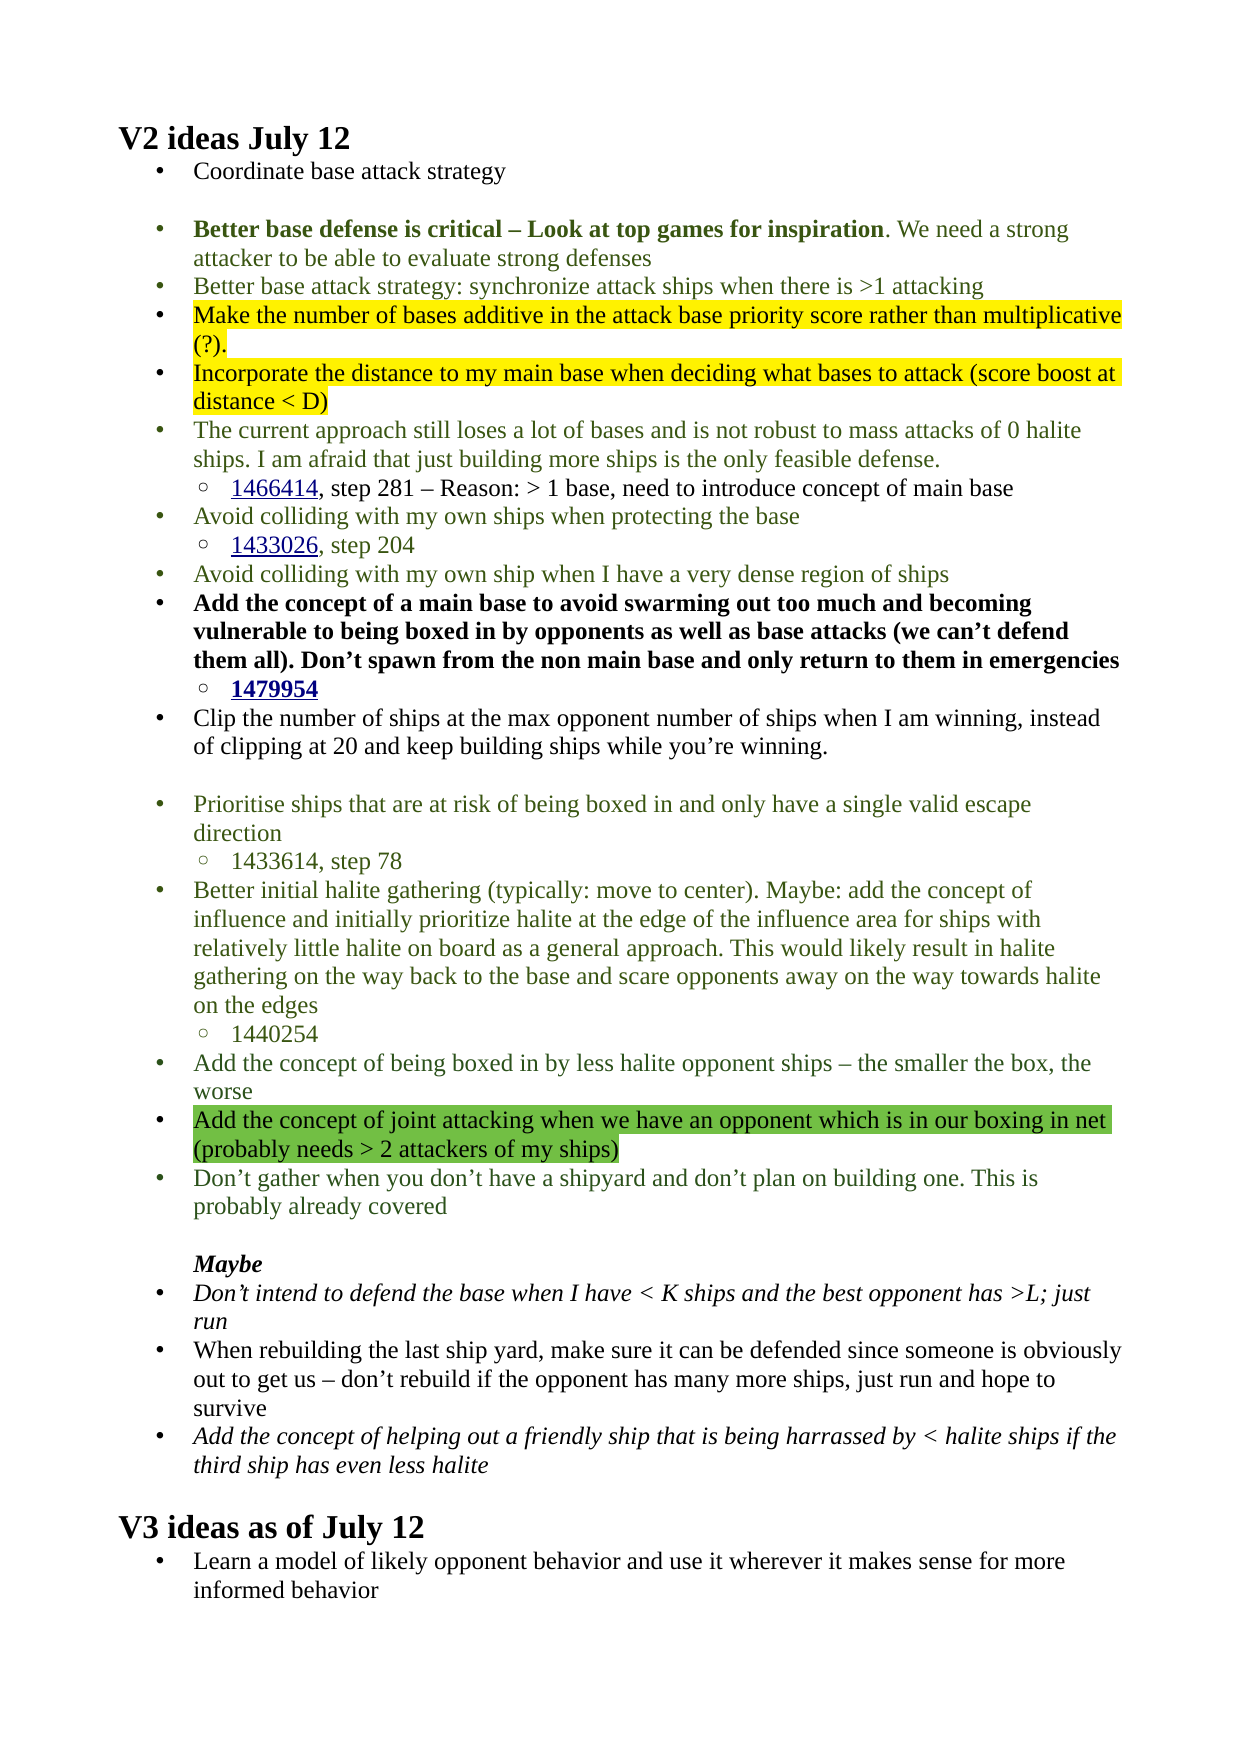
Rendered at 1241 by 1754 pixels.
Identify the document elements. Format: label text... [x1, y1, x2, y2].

text V2 ideas July 12 [118, 118, 1122, 156]
list Make the number of bases additive in the attack base priority score rather than multiplicative (?). [156, 300, 1122, 358]
list 1433026, step 204 [193, 530, 1122, 559]
list Better initial halite gathering (typically: move to center). Maybe: add the concept of influence and initially prioritize halite at the edge of the influence area for ships with relatively little halite on board as a general approach. This would likely result in halite gathering on the way back to the base and scare opponents away on the way towards halite on the edges [156, 875, 1122, 1019]
list Add the concept of a main base to avoid swarming out too much and becoming vulnerable to being boxed in by opponents as well as base attacks (we can’t defend them all). Don’t spawn from the non main base and only return to them in emergencies [156, 588, 1122, 674]
list Prioritise ships that are at risk of being boxed in and only have a single valid escape direction [156, 789, 1122, 846]
list Coordinate base attack strategy [156, 156, 1122, 185]
list Maybe [156, 1249, 1122, 1278]
list Don’t intend to defend the base when I have < K ships and the best opponent has >L; just run [156, 1278, 1122, 1335]
list Don’t gather when you don’t have a shipyard and don’t plan on building one. This is probably already covered [156, 1163, 1122, 1220]
list 1479954 [193, 674, 1122, 703]
list Avoid colliding with my own ship when I have a very dense region of ships [156, 559, 1122, 588]
list 1440254 [193, 1019, 1122, 1048]
list Learn a model of likely opponent behavior and use it wherever it makes sense for more informed behavior [156, 1546, 1122, 1603]
list Add the concept of being boxed in by less halite opponent ships – the smaller the box, the worse [156, 1048, 1122, 1105]
list The current approach still loses a lot of bases and is not robust to mass attacks of 0 halite ships. I am afraid that just building more ships is the only feasible defense. [156, 415, 1122, 473]
list Incorporate the distance to my main base when deciding what bases to attack (score boost at distance < D) [156, 358, 1122, 415]
list Better base attack strategy: synchronize attack ships when there is >1 attacking [156, 271, 1122, 300]
list 1466414, step 281 – Reason: > 1 base, need to introduce concept of main base [193, 473, 1122, 501]
list Better base defense is critical – Look at top games for inspiration. We need a strong attacker to be able to evaluate strong defenses [156, 214, 1122, 271]
list Add the concept of helping out a friendly ship that is being harrassed by < halite ships if the third ship has even less halite [156, 1421, 1122, 1479]
list Add the concept of joint attacking when we have an opponent which is in our boxing in net (probably needs > 2 attackers of my ships) [156, 1105, 1122, 1163]
text V3 ideas as of July 12 [118, 1508, 1122, 1546]
list 1433614, step 78 [193, 846, 1122, 875]
list Avoid colliding with my own ships when protecting the base [156, 501, 1122, 530]
list Clip the number of ships at the max opponent number of ships when I am winning, instead of clipping at 20 and keep building ships while you’re winning. [156, 703, 1122, 760]
list When rebuilding the last ship yard, make sure it can be defended since someone is obviously out to get us – don’t rebuild if the opponent has many more ships, just run and hope to survive [156, 1335, 1122, 1421]
